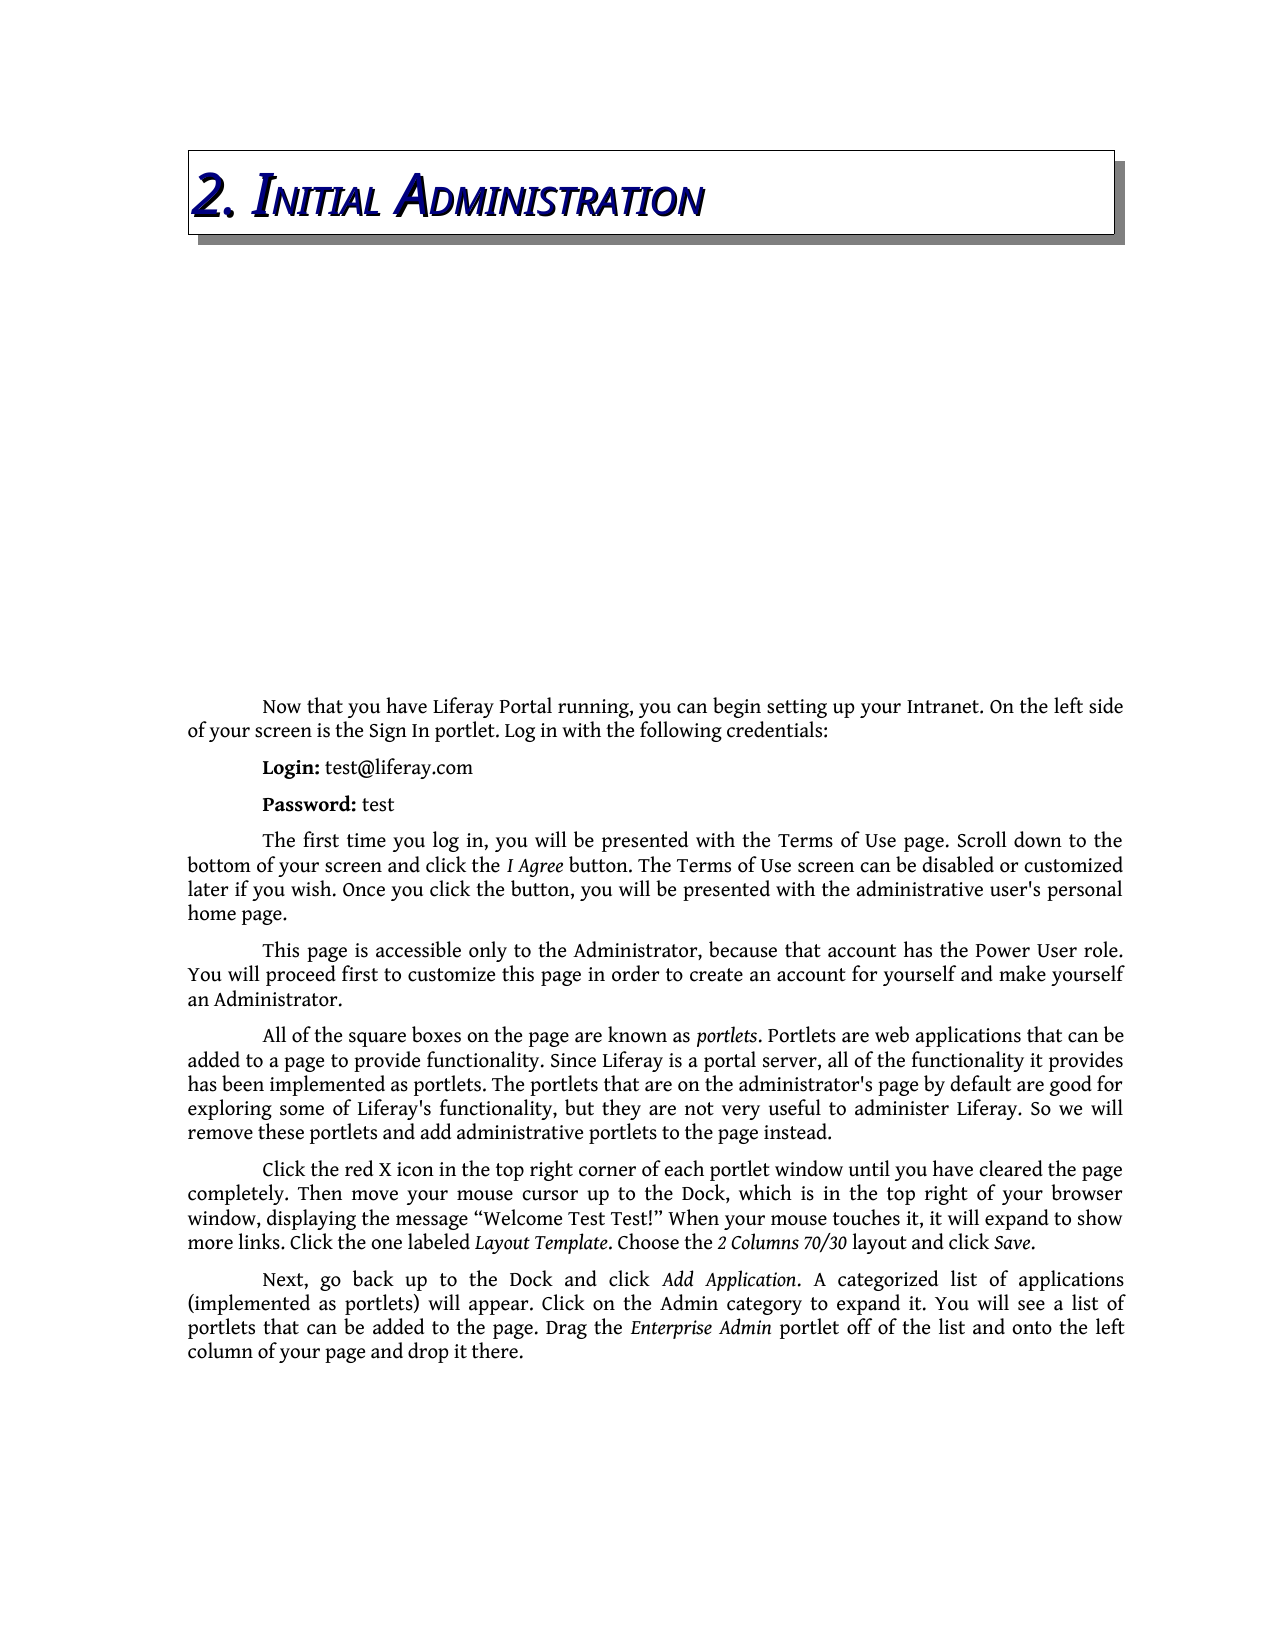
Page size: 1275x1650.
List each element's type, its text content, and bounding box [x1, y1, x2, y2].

subtitle Initial Administration [189, 151, 1114, 234]
text Click the red X icon in the top right corner of each portlet window until you have cleared the page completely. Then move your mouse cursor up to the Dock, which is in the top right of your browser window, displaying the message “Welcome Test Test!” When your mouse touches it, it will expand to show more links. Click the one labeled Layout Template. Choose the 2 Columns 70/30 layout and click Save. [187, 1158, 1125, 1255]
text Next, go back up to the Dock and click Add Application. A categorized list of applications (implemented as portlets) will appear. Click on the Admin category to expand it. You will see a list of portlets that can be added to the page. Drag the Enterprise Admin portlet off of the list and onto the left column of your page and drop it there. [187, 1268, 1125, 1365]
text Now that you have Liferay Portal running, you can begin setting up your Intranet. On the left side of your screen is the Sign In portlet. Log in with the following credentials: [187, 695, 1125, 743]
text All of the square boxes on the page are known as portlets. Portlets are web applications that can be added to a page to provide functionality. Since Liferay is a portal server, all of the functionality it provides has been implemented as portlets. The portlets that are on the administrator's page by default are good for exploring some of Liferay's functionality, but they are not very useful to administer Liferay. So we will remove these portlets and add administrative portlets to the page instead. [187, 1024, 1125, 1146]
text The first time you log in, you will be presented with the Terms of Use page. Scroll down to the bottom of your screen and click the I Agree button. The Terms of Use screen can be disabled or customized later if you wish. Once you click the button, you will be presented with the administrative user's personal home page. [187, 829, 1125, 927]
text Login: test@liferay.com [187, 756, 1125, 780]
text This page is accessible only to the Administrator, because that account has the Power User role. You will proceed first to customize this page in order to create an account for yourself and make yourself an Administrator. [187, 939, 1125, 1012]
text Password: test [187, 793, 1125, 817]
